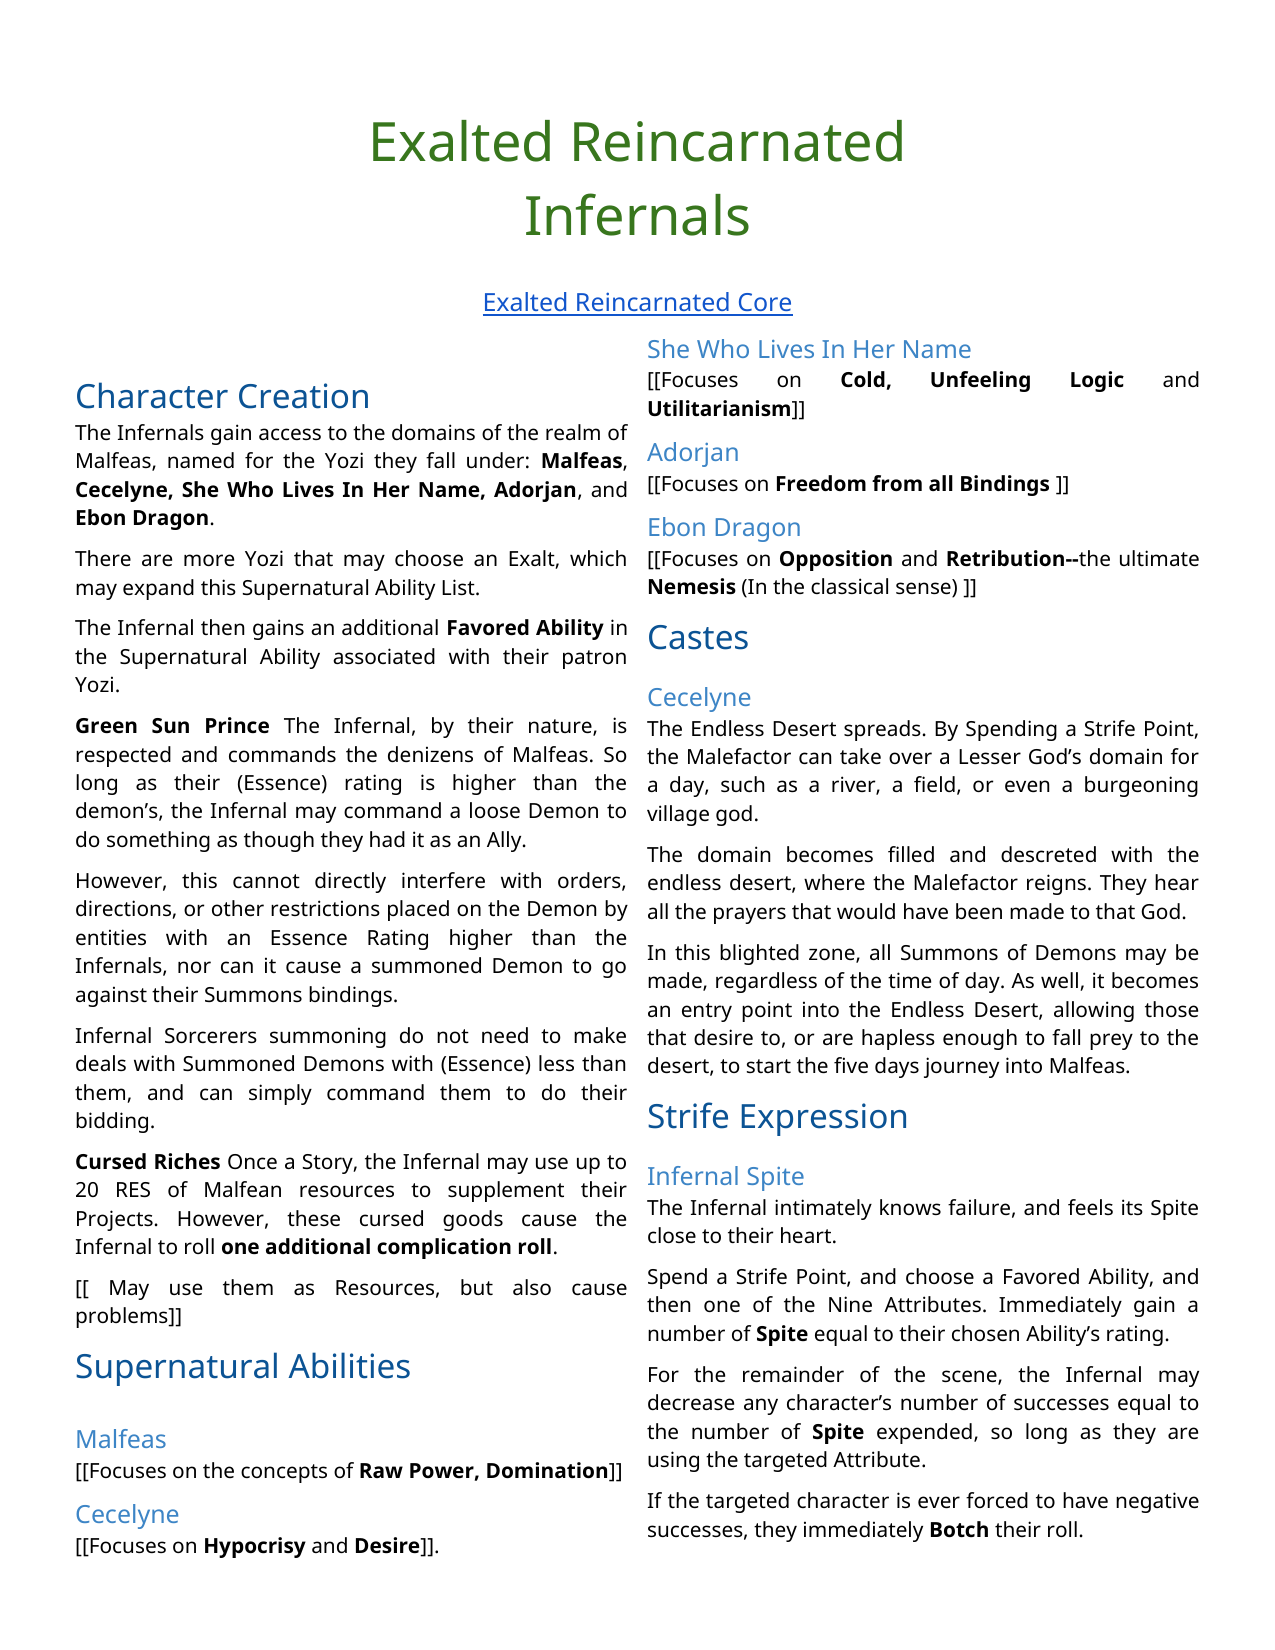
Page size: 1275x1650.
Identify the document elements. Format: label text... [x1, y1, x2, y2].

text The domain becomes filled and descreted with the endless desert, where the Malefactor reigns. They hear all the prayers that would have been made to that God. [647, 840, 1200, 925]
subtitle Strife Expression [647, 1092, 1200, 1138]
text [[Focuses on Hypocrisy and Desire]]. [75, 1531, 628, 1559]
text [[Focuses on Freedom from all Bindings ]] [647, 469, 1200, 497]
text The Infernal then gains an additional Favored Ability in the Supernatural Ability associated with their patron Yozi. [75, 613, 628, 699]
subtitle Adorjan [647, 435, 1200, 469]
text Spend a Strife Point, and choose a Favored Ability, and then one of the Nine Attributes. Immediately gain a number of Spite equal to their chosen Ability’s rating. [647, 1262, 1200, 1347]
title Exalted Reincarnated Infernals [75, 103, 1200, 251]
subtitle Cecelyne [647, 680, 1200, 714]
text Green Sun Prince The Infernal, by their nature, is respected and commands the denizens of Malfeas. So long as their (Essence) rating is higher than the demon’s, the Infernal may command a loose Demon to do something as though they had it as an Ally. [75, 711, 628, 853]
text [[Focuses on Cold, Unfeeling Logic and Utilitarianism]] [647, 366, 1200, 422]
text There are more Yozi that may choose an Exalt, which may expand this Supernatural Ability List. [75, 544, 628, 601]
text [[Focuses on Opposition and Retribution--the ultimate Nemesis (In the classical sense) ]] [647, 544, 1200, 601]
text Exalted Reincarnated Core [75, 285, 1200, 319]
text [[Focuses on the concepts of Raw Power, Domination]] [75, 1456, 628, 1484]
text However, this cannot directly interfere with orders, directions, or other restrictions placed on the Demon by entities with an Essence Rating higher than the Infernals, nor can it cause a summoned Demon to go against their Summons bindings. [75, 866, 628, 1008]
text The Endless Desert spreads. By Spending a Strife Point, the Malefactor can take over a Lesser God’s domain for a day, such as a river, a field, or even a burgeoning village god. [647, 714, 1200, 827]
subtitle Ebon Dragon [647, 510, 1200, 544]
text [[ May use them as Resources, but also cause problems]] [75, 1273, 628, 1330]
subtitle Infernal Spite [647, 1159, 1200, 1193]
subtitle Castes [647, 613, 1200, 659]
text In this blighted zone, all Summons of Demons may be made, regardless of the time of day. As well, it becomes an entry point into the Endless Desert, allowing those that desire to, or are hapless enough to fall prey to the desert, to start the five days journey into Malfeas. [647, 938, 1200, 1080]
subtitle Character Creation [75, 372, 628, 418]
text Infernal Sorcerers summoning do not need to make deals with Summoned Demons with (Essence) less than them, and can simply command them to do their bidding. [75, 1021, 628, 1134]
text Cursed Riches Once a Story, the Infernal may use up to 20 RES of Malfean resources to supplement their Projects. However, these cursed goods cause the Infernal to roll one additional complication roll. [75, 1147, 628, 1261]
subtitle Supernatural Abilities [75, 1343, 628, 1388]
text If the targeted character is ever forced to have negative successes, they immediately Botch their roll. [647, 1486, 1200, 1543]
text The Infernals gain access to the domains of the realm of Malfeas, named for the Yozi they fall under: Malfeas, Cecelyne, She Who Lives In Her Name, Adorjan, and Ebon Dragon. [75, 418, 628, 532]
text For the remainder of the scene, the Infernal may decrease any character’s number of successes equal to the number of Spite expended, so long as they are using the targeted Attribute. [647, 1360, 1200, 1474]
subtitle She Who Lives In Her Name [647, 332, 1200, 366]
subtitle Malfeas [75, 1422, 628, 1456]
subtitle Cecelyne [75, 1497, 628, 1531]
text The Infernal intimately knows failure, and feels its Spite close to their heart. [647, 1193, 1200, 1250]
